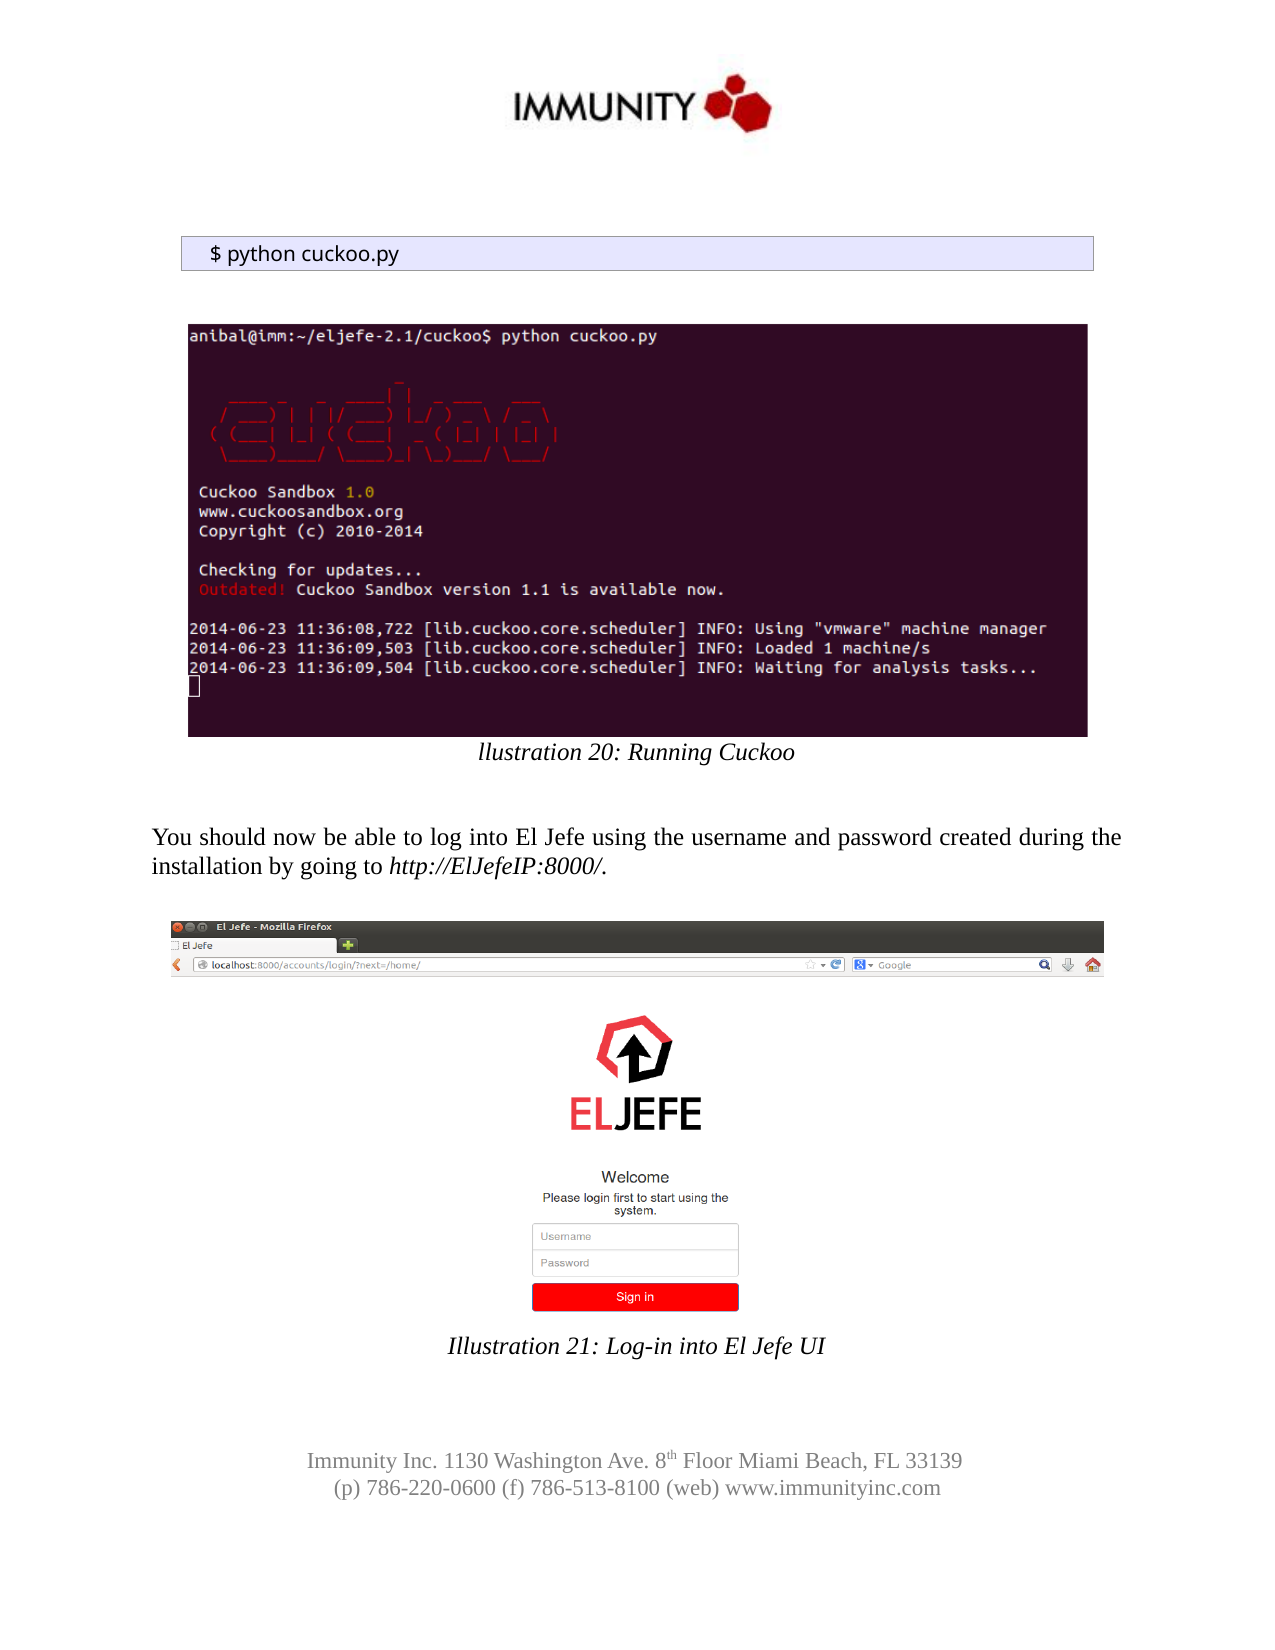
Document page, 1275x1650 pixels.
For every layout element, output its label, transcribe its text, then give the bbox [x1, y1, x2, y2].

text $ python cuckoo.py [182, 237, 1093, 270]
picture [493, 54, 783, 160]
text llustration 20: Running Cuckoo [187, 737, 1087, 766]
text You should now be able to log into El Jefe using the username and password created during the installation by going to http://ElJefeIP:8000/. [151, 822, 1123, 880]
text Illustration 21: Log-in into El Jefe UI [151, 921, 1123, 1360]
picture [187, 323, 1088, 737]
picture [171, 921, 1104, 1332]
